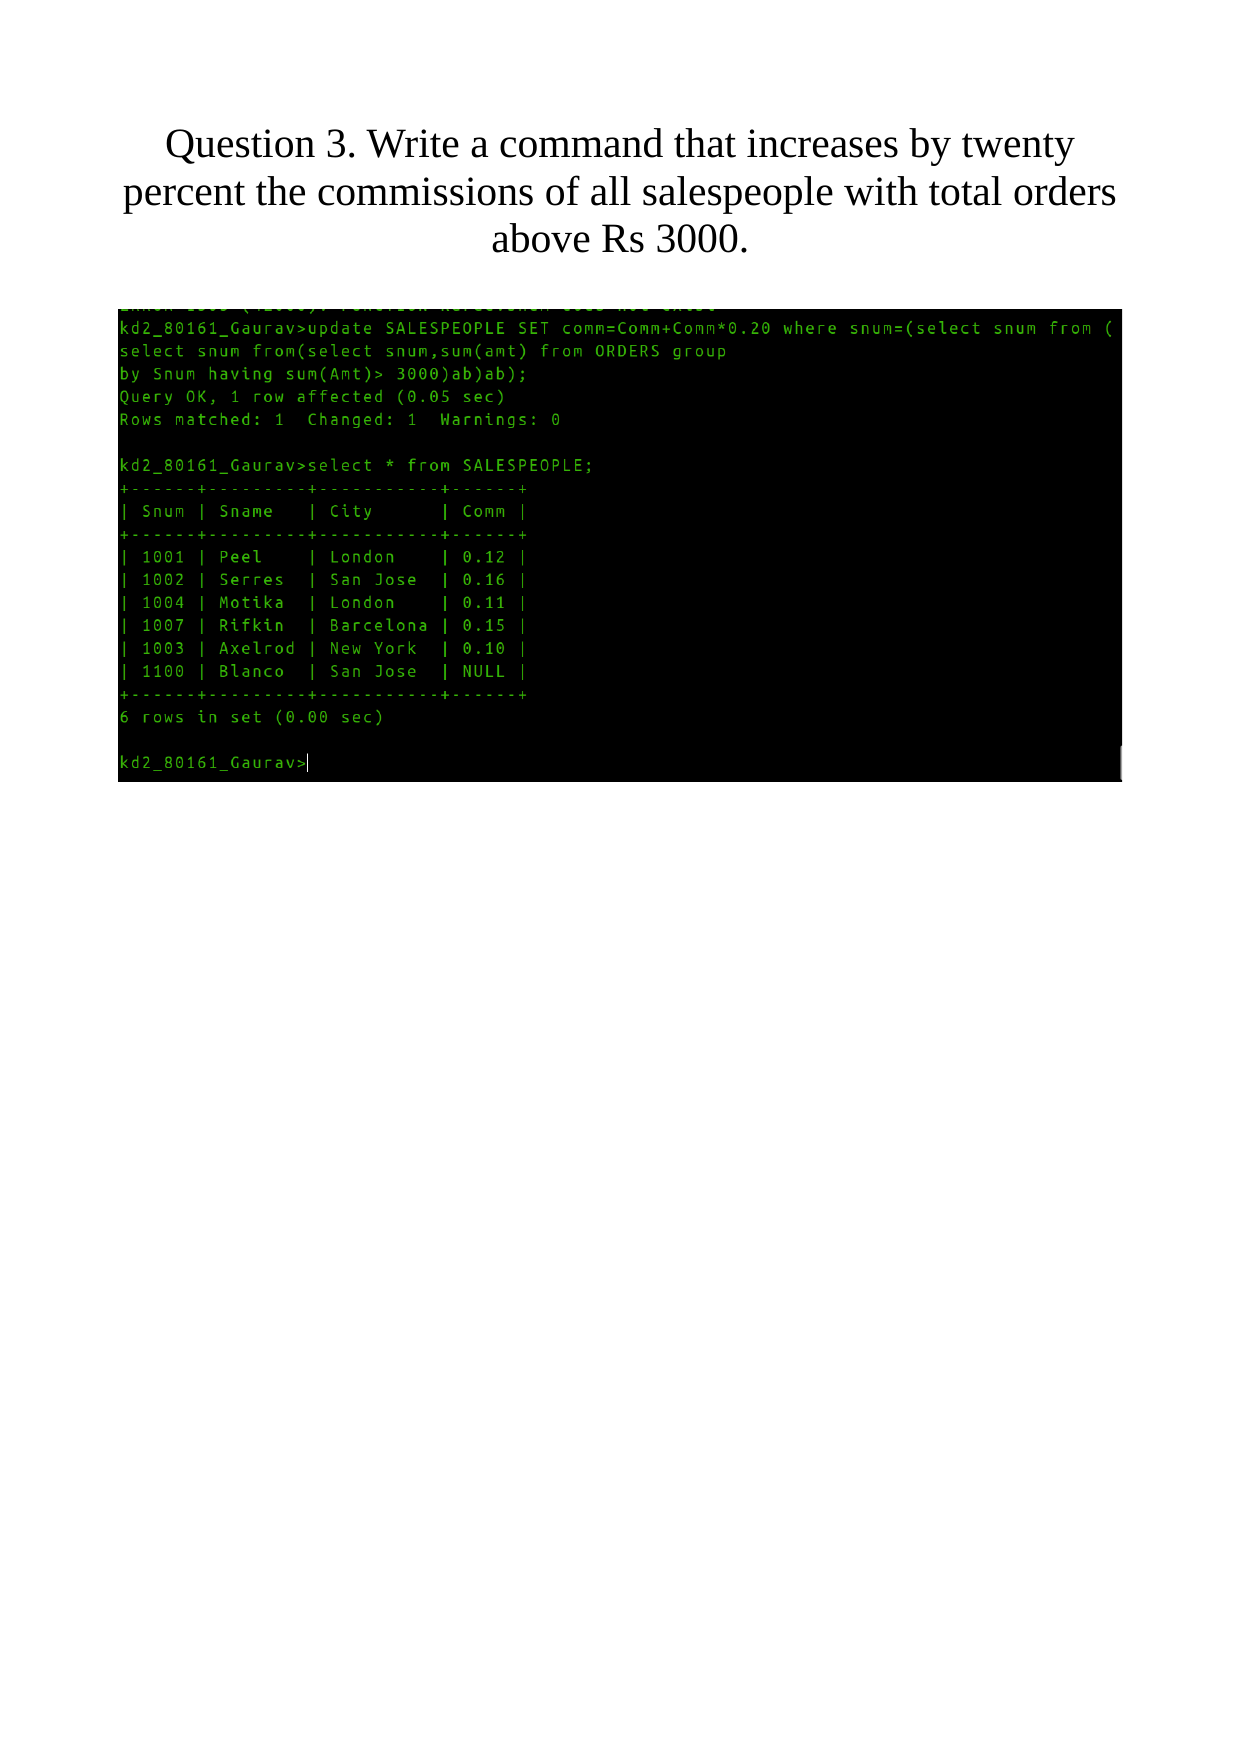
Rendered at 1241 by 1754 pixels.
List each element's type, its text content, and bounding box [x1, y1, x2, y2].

picture [118, 309, 1123, 782]
text Question 3. Write a command that increases by twenty percent the commissions of all salespeople with total orders above Rs 3000. [118, 118, 1122, 262]
